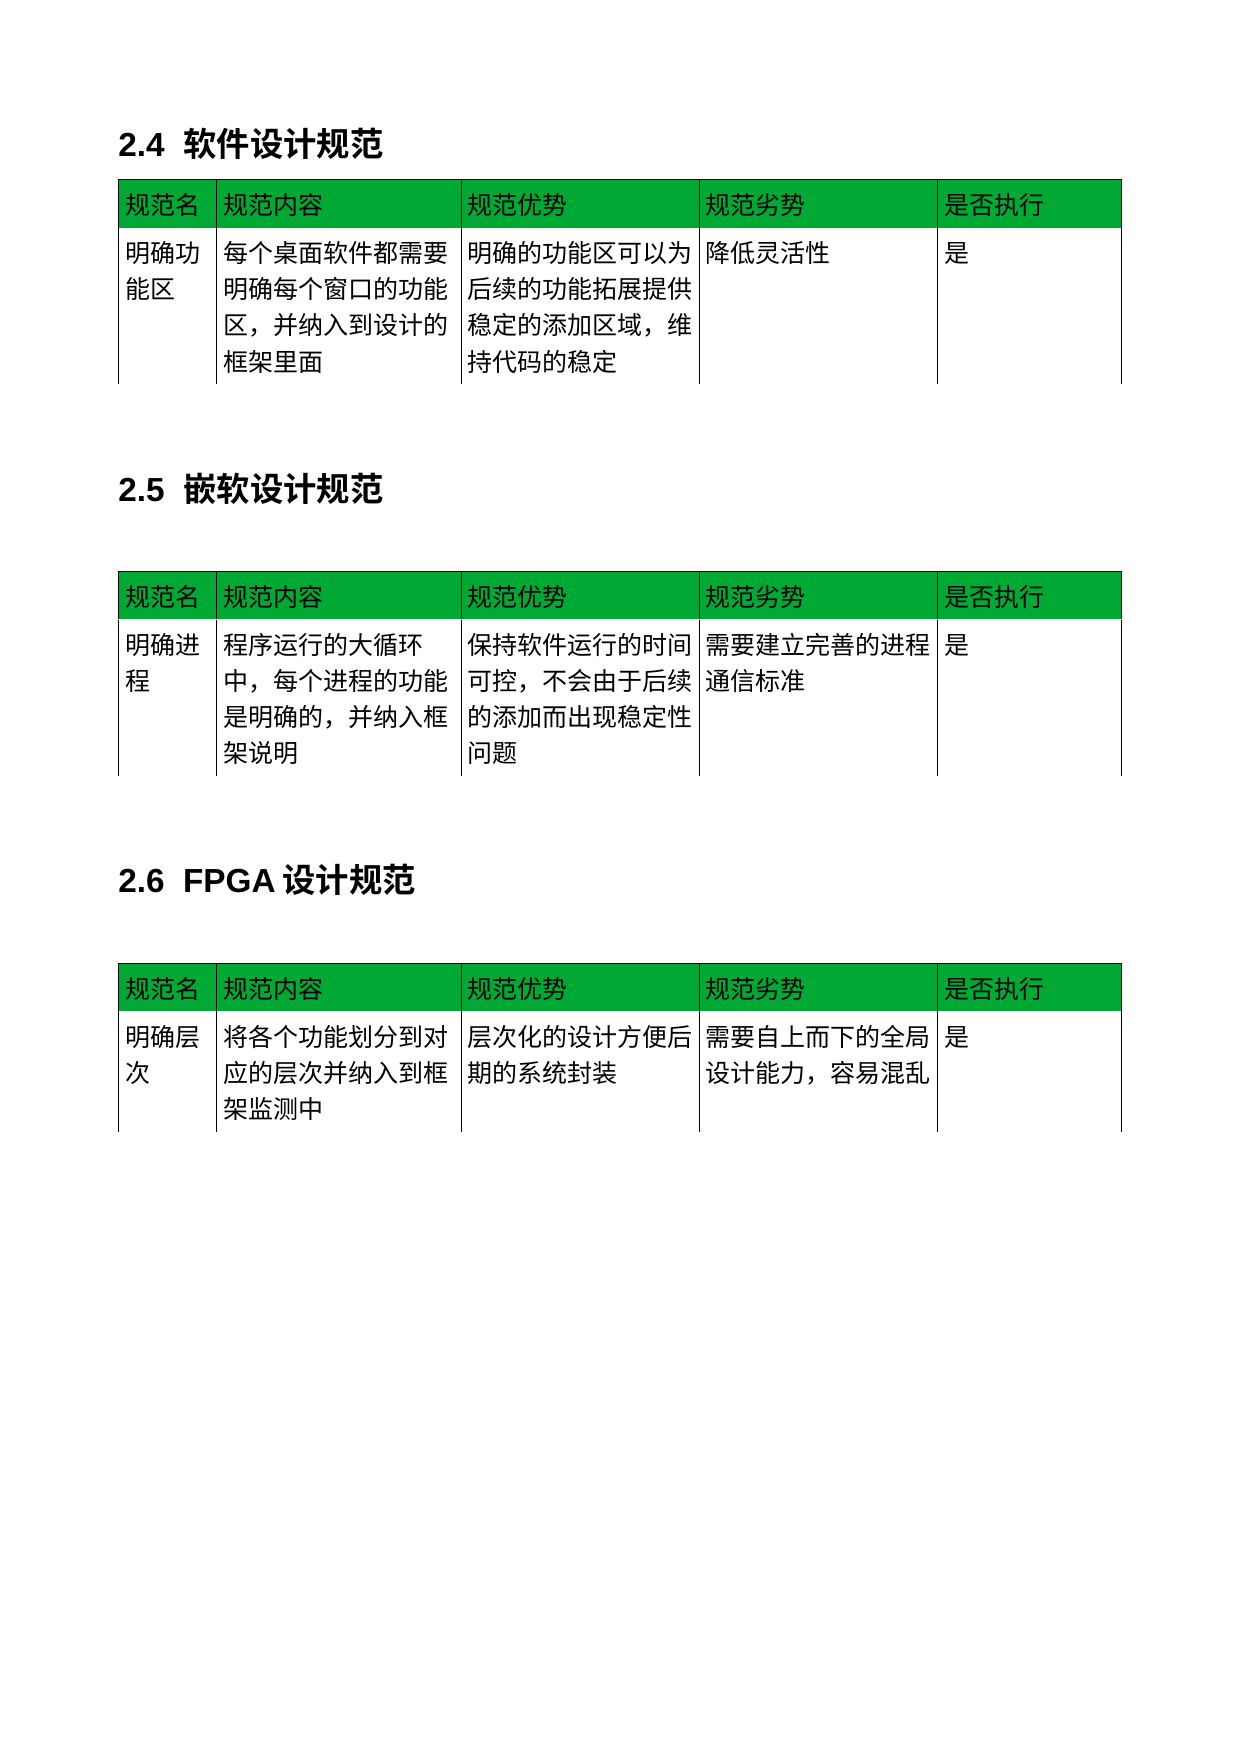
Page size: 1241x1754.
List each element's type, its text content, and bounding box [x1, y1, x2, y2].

table_header 规范内容 [217, 964, 461, 1011]
table_header 规范劣势 [700, 180, 937, 228]
table_header 规范劣势 [700, 572, 937, 619]
table_header 规范优势 [462, 572, 699, 619]
table_header 规范名 [119, 964, 216, 1011]
table_cell 明确层次 [119, 1011, 216, 1132]
table_header 规范名 [119, 180, 216, 228]
table_cell 是 [938, 1011, 1121, 1132]
table_cell 明确的功能区可以为后续的功能拓展提供稳定的添加区域，维持代码的稳定 [462, 228, 699, 384]
table_header 是否执行 [938, 180, 1121, 228]
table_cell 将各个功能划分到对应的层次并纳入到框架监测中 [217, 1011, 461, 1132]
table_header 规范劣势 [700, 964, 937, 1011]
table_cell 明确进程 [119, 620, 216, 776]
table_cell 需要建立完善的进程通信标准 [700, 620, 937, 776]
table_cell 需要自上而下的全局设计能力，容易混乱 [700, 1011, 937, 1132]
table_cell 是 [938, 228, 1121, 384]
subtitle 2.5 嵌软设计规范 [118, 462, 1122, 511]
table_cell 每个桌面软件都需要明确每个窗口的功能区，并纳入到设计的框架里面 [217, 228, 461, 384]
table_cell 程序运行的大循环中，每个进程的功能是明确的，并纳入框架说明 [217, 620, 461, 776]
table_header 规范内容 [217, 572, 461, 619]
table_cell 降低灵活性 [700, 228, 937, 384]
table_header 规范优势 [462, 964, 699, 1011]
table_header 规范优势 [462, 180, 699, 228]
table_header 是否执行 [938, 572, 1121, 619]
table_cell 层次化的设计方便后期的系统封装 [462, 1011, 699, 1132]
table_cell 保持软件运行的时间可控，不会由于后续的添加而出现稳定性问题 [462, 620, 699, 776]
subtitle 2.4 软件设计规范 [118, 118, 1122, 166]
table_header 规范名 [119, 572, 216, 619]
table_cell 是 [938, 620, 1121, 776]
subtitle 2.6 FPGA设计规范 [118, 854, 1122, 902]
table_header 是否执行 [938, 964, 1121, 1011]
table_header 规范内容 [217, 180, 461, 228]
table_cell 明确功能区 [119, 228, 216, 384]
